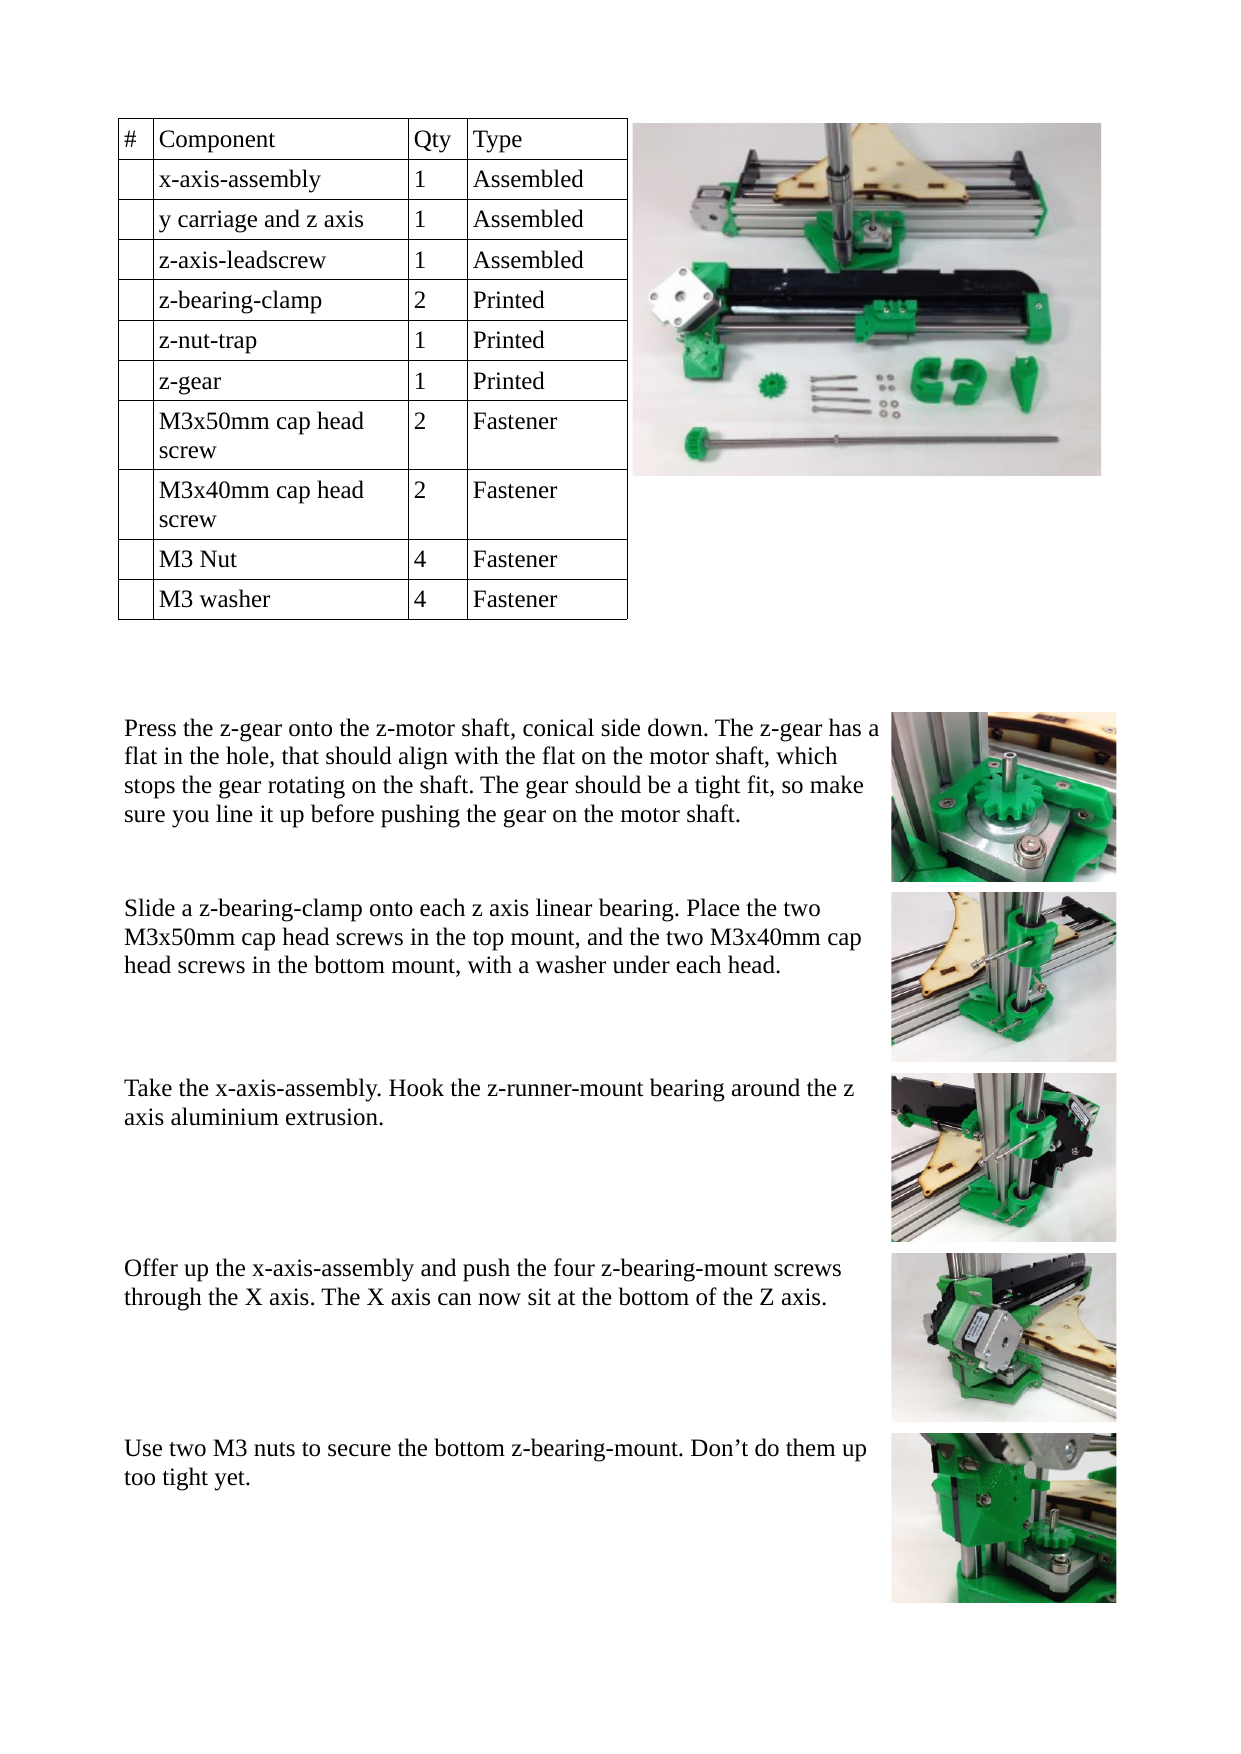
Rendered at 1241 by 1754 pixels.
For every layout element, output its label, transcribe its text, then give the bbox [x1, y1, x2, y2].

table_cell Offer up the x-axis-assembly and push the four z-bearing-mount screws through the X axis. The X axis can now sit at the bottom of the Z axis. [118, 1248, 885, 1428]
table_cell Printed [468, 321, 627, 360]
picture [891, 1433, 1117, 1603]
table_cell [119, 470, 153, 538]
table_cell [119, 401, 153, 469]
picture [891, 892, 1117, 1062]
table_cell [408, 620, 467, 659]
picture [891, 1253, 1117, 1422]
table_cell 2 [409, 401, 467, 469]
table_cell 1 [409, 160, 467, 199]
picture [632, 123, 1102, 476]
table_cell [119, 540, 153, 579]
table_cell 1 [409, 240, 467, 279]
table_cell 4 [409, 580, 467, 619]
table_cell [153, 620, 408, 659]
table_cell 2 [409, 470, 467, 538]
table_cell x-axis-assembly [154, 160, 408, 199]
table_cell Fastener [468, 470, 627, 538]
picture [891, 1073, 1117, 1242]
table_header Type [468, 119, 627, 158]
table_cell [119, 240, 153, 279]
table_cell M3 washer [154, 580, 408, 619]
table_header # [119, 119, 153, 158]
table_cell [885, 1428, 1122, 1608]
table_cell Printed [468, 361, 627, 400]
table_cell M3 Nut [154, 540, 408, 579]
table_cell z-bearing-clamp [154, 280, 408, 320]
table_header Qty [409, 119, 467, 158]
table_cell [119, 361, 153, 400]
table_cell z-axis-leadscrew [154, 240, 408, 279]
table_cell Fastener [468, 540, 627, 579]
table_cell M3x40mm cap head screw [154, 470, 408, 538]
table_cell 1 [409, 321, 467, 360]
table_cell [119, 200, 153, 239]
picture [891, 712, 1117, 882]
table_cell 2 [409, 280, 467, 320]
table_cell Assembled [468, 200, 627, 239]
table_cell Use two M3 nuts to secure the bottom z-bearing-mount. Don’t do them up too tight yet. [118, 1428, 885, 1608]
table_cell Fastener [468, 401, 627, 469]
table_cell [118, 620, 153, 659]
table_cell Fastener [468, 580, 627, 619]
table_cell y carriage and z axis [154, 200, 408, 239]
table_cell [119, 280, 153, 320]
table_header [627, 118, 1122, 659]
table_cell [885, 1068, 1122, 1248]
table_cell M3x50mm cap head screw [154, 401, 408, 469]
table_cell z-gear [154, 361, 408, 400]
table_cell 1 [409, 361, 467, 400]
table_cell 1 [409, 200, 467, 239]
table_cell 4 [409, 540, 467, 579]
table_cell [119, 580, 153, 619]
table_cell [885, 887, 1122, 1067]
table_cell Assembled [468, 240, 627, 279]
table_header Component [154, 119, 408, 158]
table_cell Slide a z-bearing-clamp onto each z axis linear bearing. Place the two M3x50mm cap head screws in the top mount, and the two M3x40mm cap head screws in the bottom mount, with a washer under each head. [118, 887, 885, 1067]
table_cell [467, 620, 627, 659]
table_cell [885, 1248, 1122, 1428]
table_header [885, 707, 1122, 887]
table_cell z-nut-trap [154, 321, 408, 360]
table_cell Take the x-axis-assembly. Hook the z-runner-mount bearing around the z axis aluminium extrusion. [118, 1068, 885, 1248]
table_header Press the z-gear onto the z-motor shaft, conical side down. The z-gear has a flat in the hole, that should align with the flat on the motor shaft, which stops the gear rotating on the shaft. The gear should be a tight fit, so make sure you line it up before pushing the gear on the motor shaft. [118, 707, 885, 887]
table_cell [119, 321, 153, 360]
table_cell [119, 160, 153, 199]
table_cell Printed [468, 280, 627, 320]
table_cell Assembled [468, 160, 627, 199]
